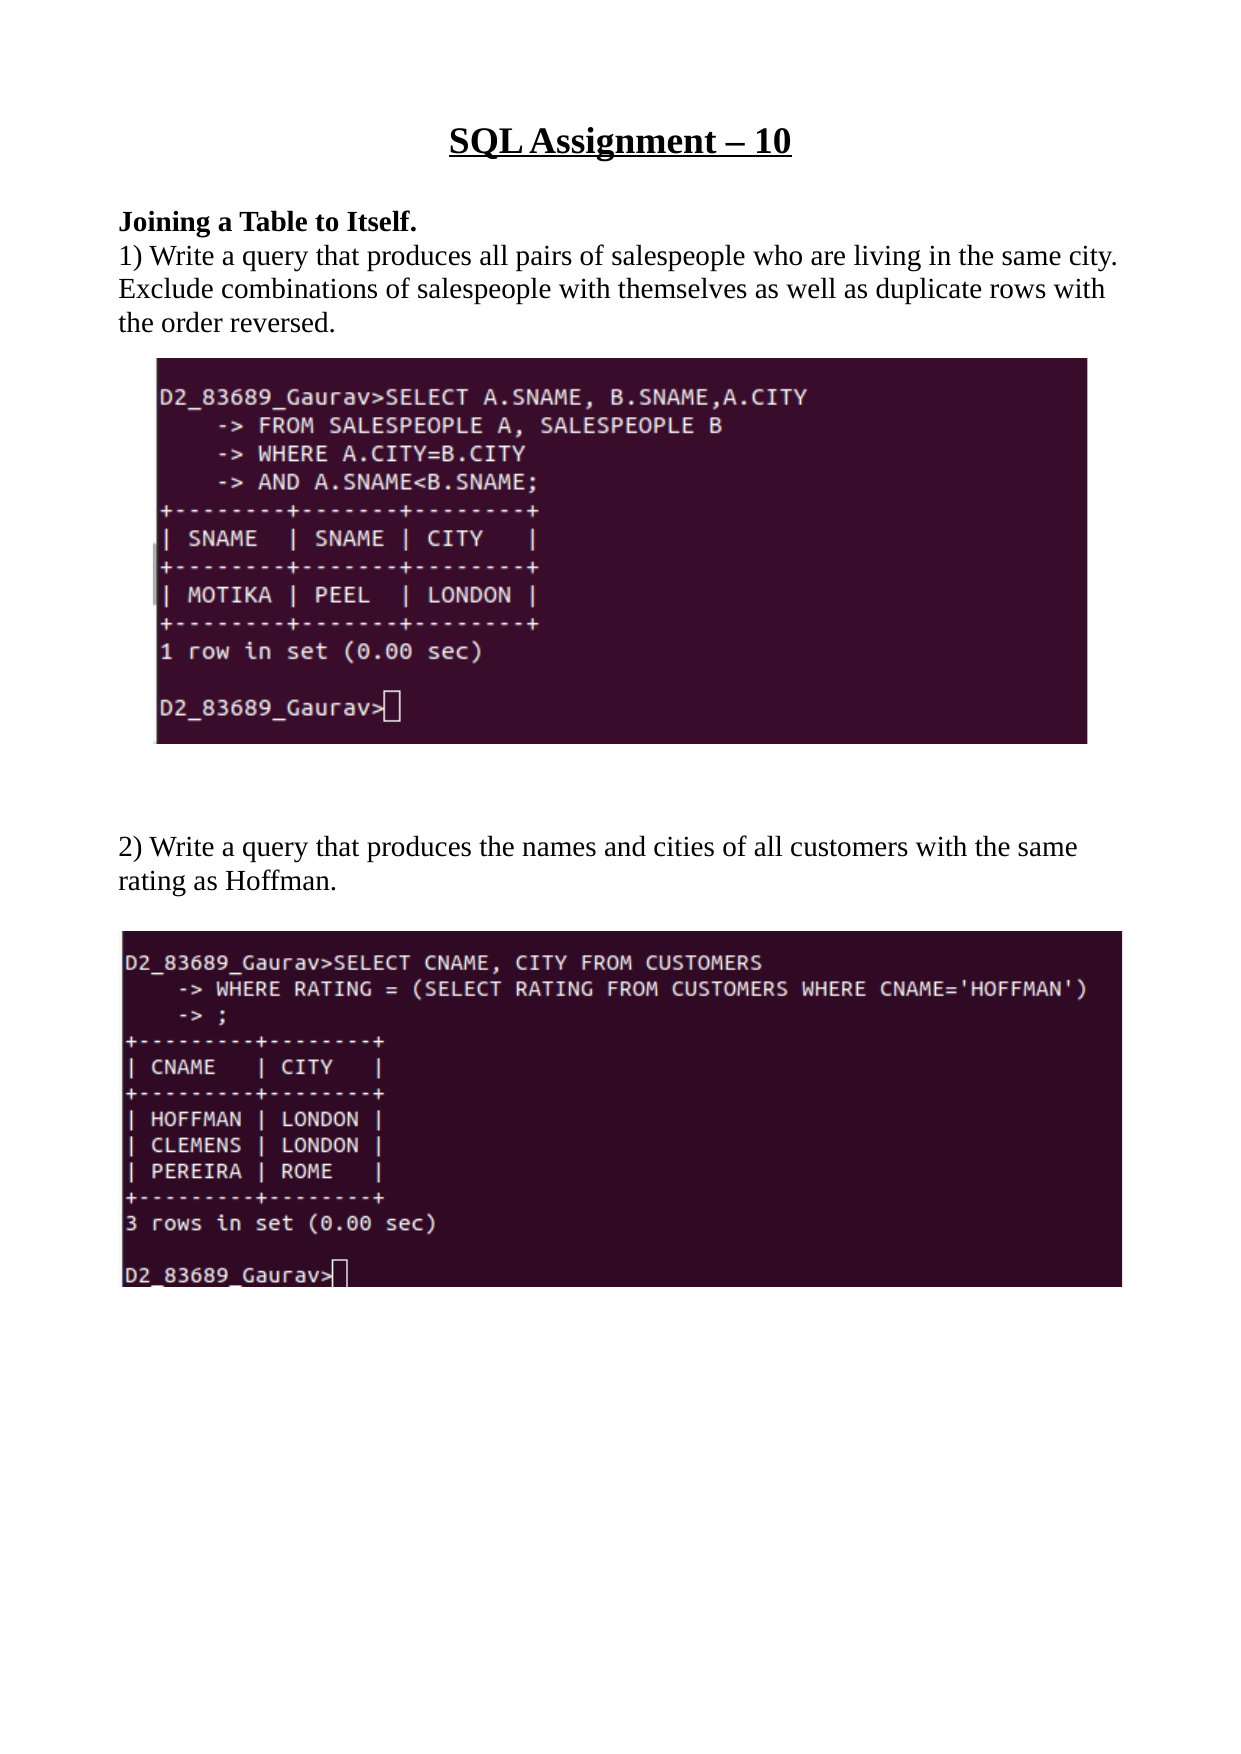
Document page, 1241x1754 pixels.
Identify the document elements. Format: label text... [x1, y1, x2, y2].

text Joining a Table to Itself. [118, 204, 1122, 238]
text 2) Write a query that produces the names and cities of all customers with the same rating as Hoffman. [118, 829, 1122, 897]
text SQL Assignment – 10 [118, 118, 1122, 161]
picture [118, 931, 1123, 1287]
picture [152, 358, 1088, 744]
text Exclude combinations of salespeople with themselves as well as duplicate rows with the order reversed. [118, 271, 1122, 338]
text 1) Write a query that produces all pairs of salespeople who are living in the same city. [118, 238, 1122, 271]
